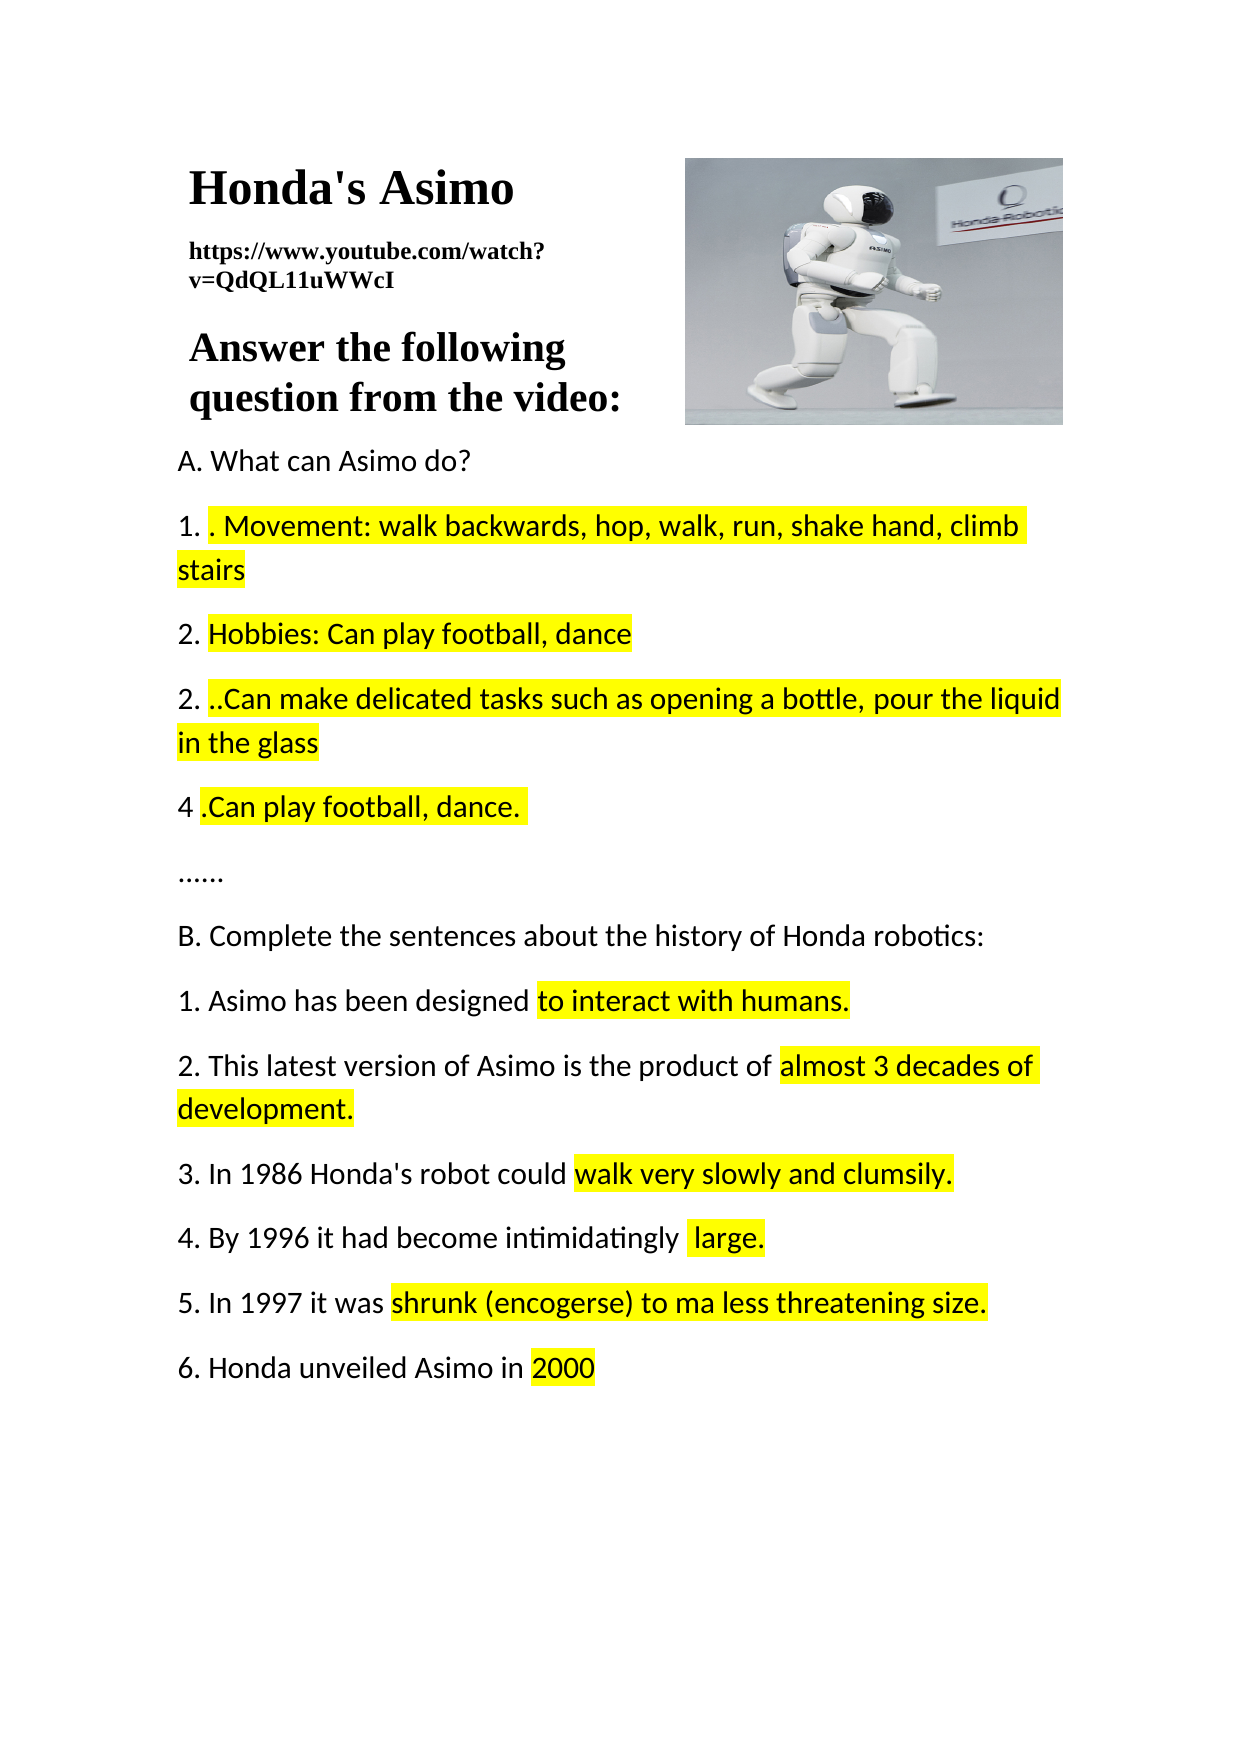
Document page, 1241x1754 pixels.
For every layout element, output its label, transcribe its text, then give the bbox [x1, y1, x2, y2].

text 3. In 1986 Honda's robot could walk very slowly and clumsily. [177, 1154, 1063, 1192]
text B. Complete the sentences about the history of Honda robotics: [177, 916, 1063, 954]
text 6. Honda unveiled Asimo in 2000 [177, 1348, 1063, 1386]
text 2. This latest version of Asimo is the product of almost 3 decades of development. [177, 1046, 1063, 1127]
text 1. Asimo has been designed to interact with humans. [177, 981, 1063, 1019]
text 2. Hobbies: Can play football, dance [177, 614, 1063, 652]
table_header Honda's Asimo https://www.youtube.com/watch?v=QdQL11uWWcI Answer the following question from the video: [177, 148, 674, 441]
text 5. In 1997 it was shrunk (encogerse) to ma less threatening size. [177, 1283, 1063, 1321]
table_header [674, 148, 1063, 441]
text 4. By 1996 it had become intimidatingly large. [177, 1218, 1063, 1257]
text ...... [177, 852, 1063, 890]
picture [685, 158, 1063, 425]
text 4 .Can play football, dance. [177, 787, 1063, 825]
text A. What can Asimo do? [177, 441, 1063, 479]
text 2. ..Can make delicated tasks such as opening a bottle, pour the liquid in the glass [177, 679, 1063, 761]
text 1. . Movement: walk backwards, hop, walk, run, shake hand, climb stairs [177, 506, 1063, 588]
